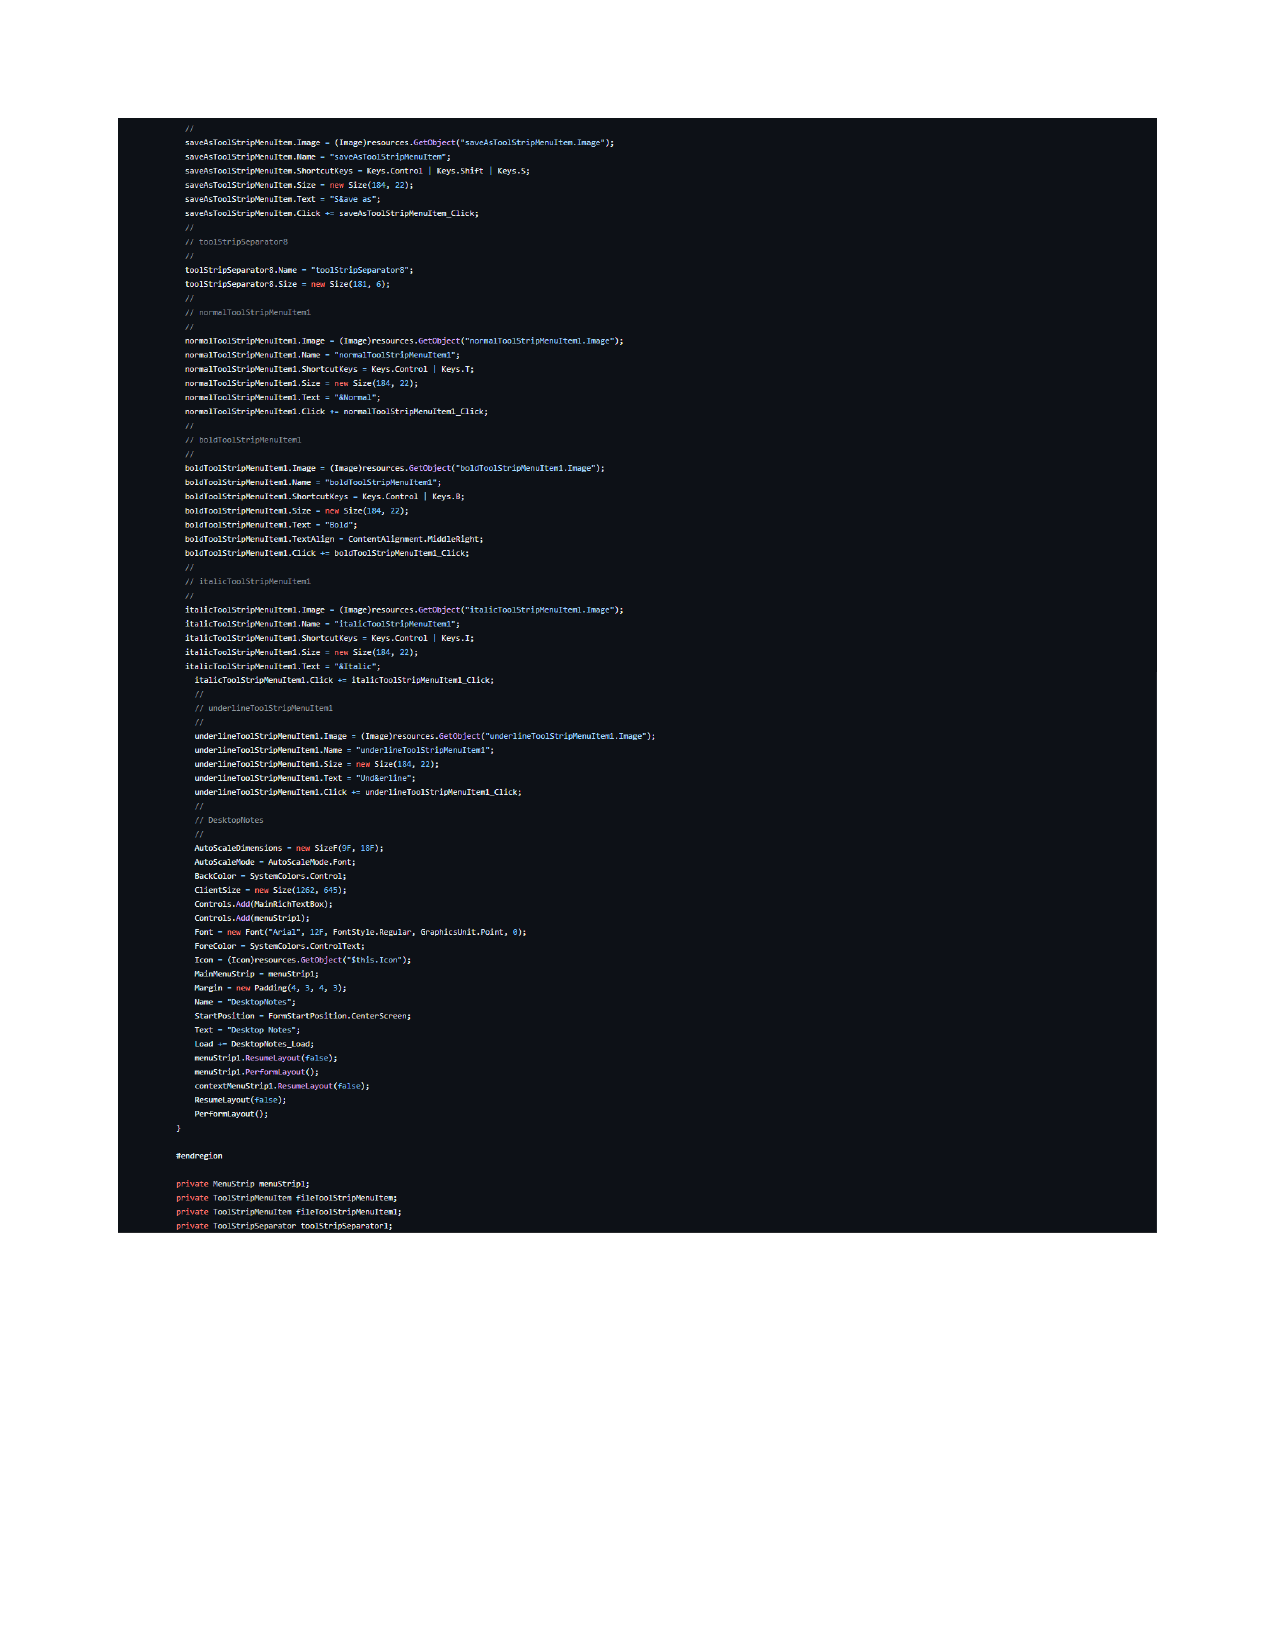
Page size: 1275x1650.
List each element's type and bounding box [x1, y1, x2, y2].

picture [118, 118, 1157, 1233]
